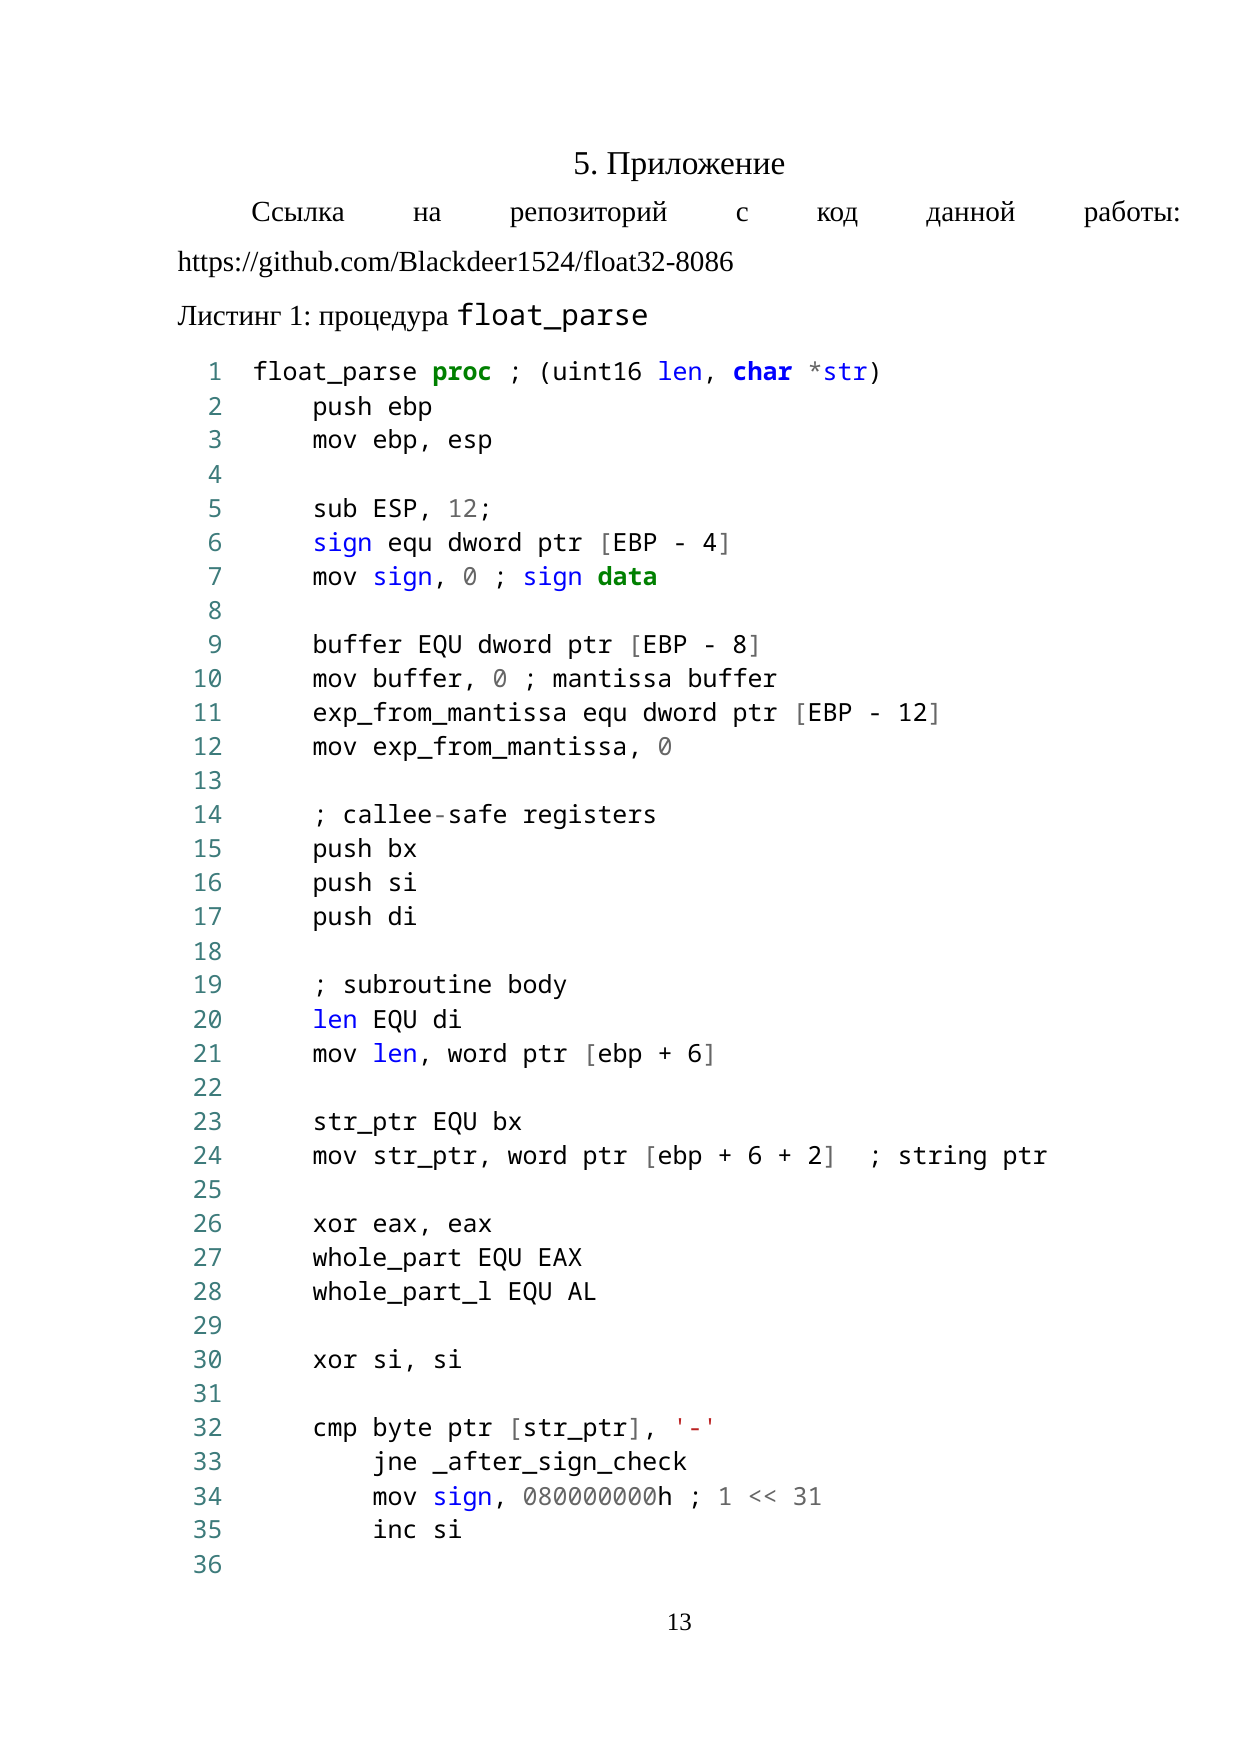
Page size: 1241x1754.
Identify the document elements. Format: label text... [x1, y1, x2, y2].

text Листинг 1: процедура float_parse [177, 294, 1181, 334]
table_header 1 float_parse proc ; (uint16 len, char *str) 2 push ebp 3 mov ebp, esp 4 5 sub ESP, 12; 6 sign equ dword ptr [EBP - 4] 7 mov sign, 0 ; sign data 8 9 buffer EQU dword ptr [EBP - 8] 10 mov buffer, 0 ; mantissa buffer 11 exp_from_mantissa equ dword ptr [EBP - 12] 12 mov exp_from_mantissa, 0 13 14 ; callee-safe registers 15 push bx 16 push si 17 push di 18 19 ; subroutine body 20 len EQU di 21 mov len, word ptr [ebp + 6] 22 23 str_ptr EQU bx 24 mov str_ptr, word ptr [ebp + 6 + 2] ; string ptr 25 26 xor eax, eax 27 whole_part EQU EAX 28 whole_part_l EQU AL 29 30 xor si, si 31 32 cmp byte ptr [str_ptr], '-' 33 jne _after_sign_check 34 mov sign, 080000000h ; 1 << 31 35 inc si 36 [177, 354, 1181, 1580]
text Ссылка на репозиторий с код данной работы: https://github.com/Blackdeer1524/float32-8086 [177, 194, 1181, 278]
subtitle Приложение [177, 143, 1181, 181]
